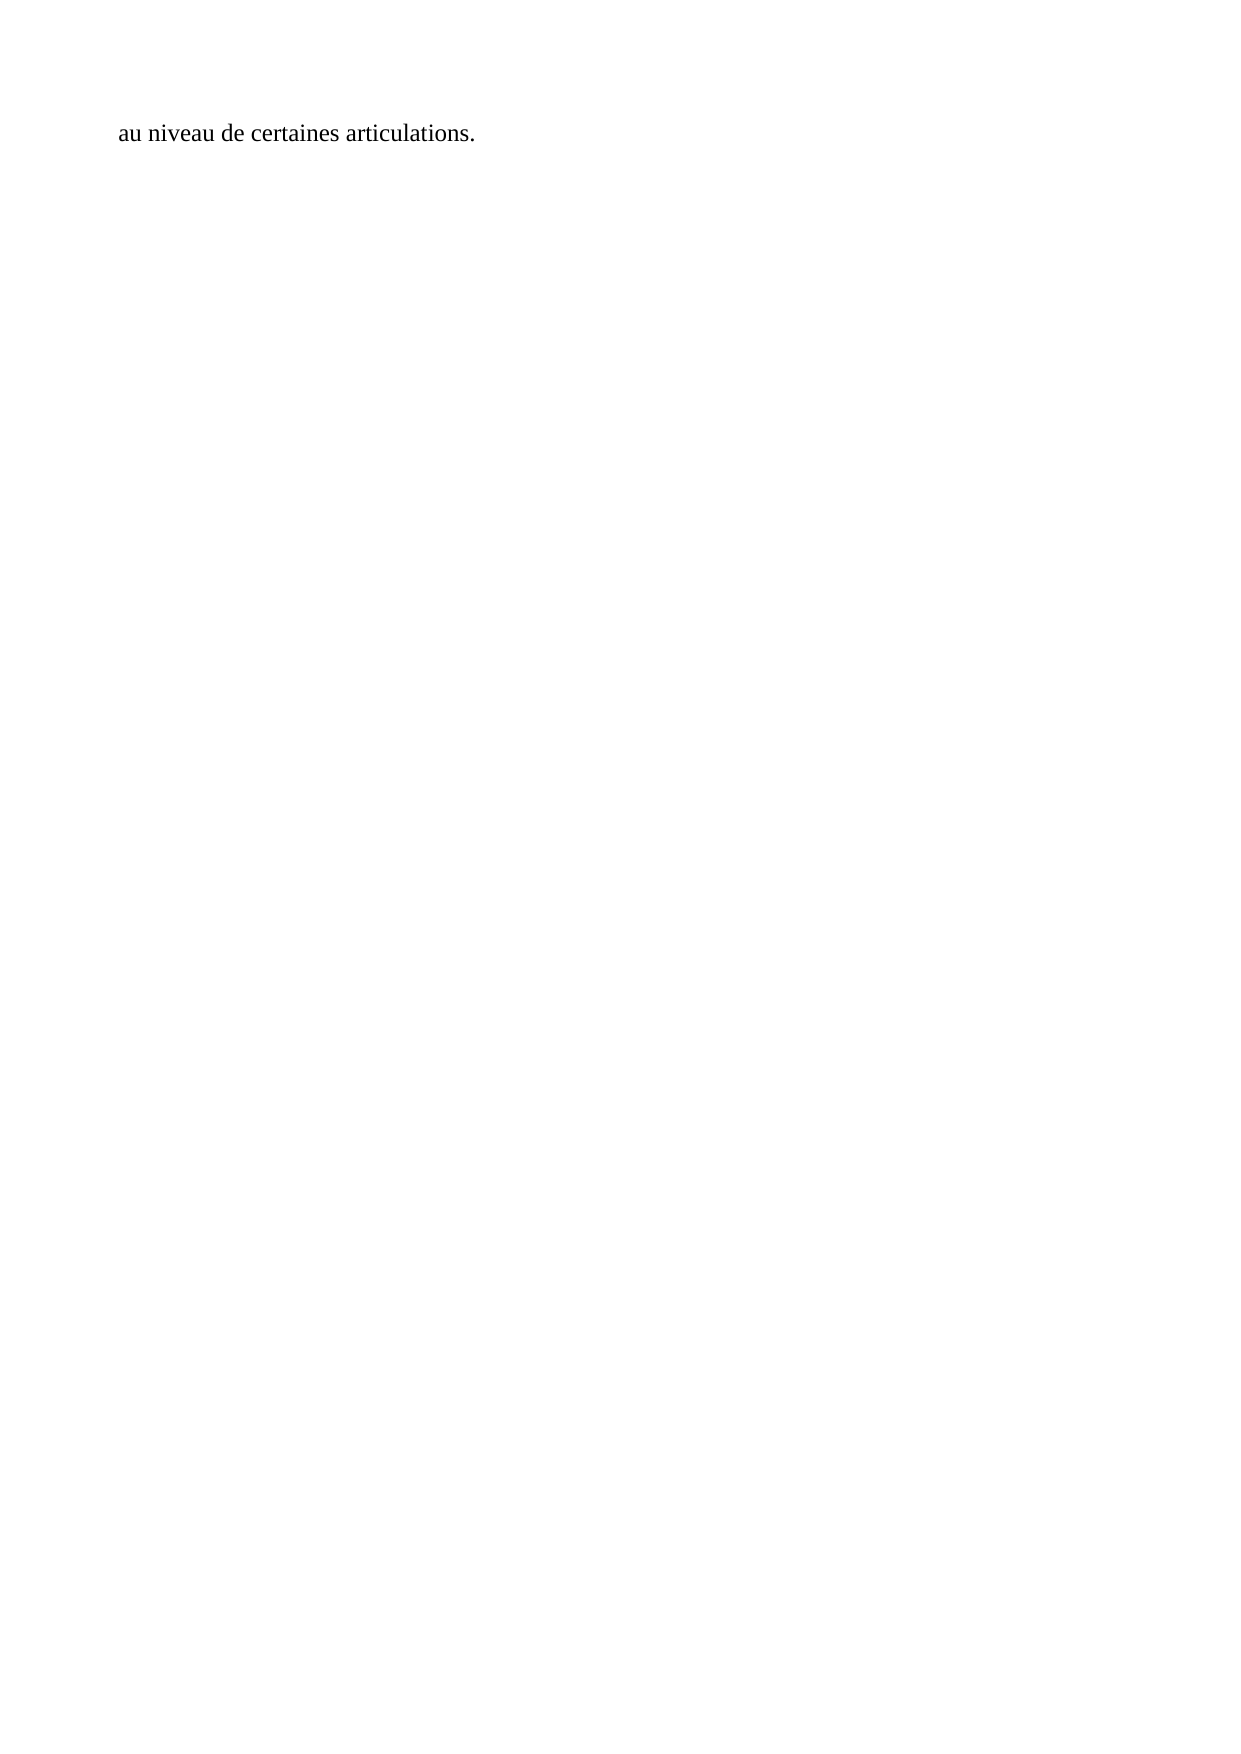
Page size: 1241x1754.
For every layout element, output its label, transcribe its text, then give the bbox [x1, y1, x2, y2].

text au niveau de certaines articulations. [118, 118, 1122, 147]
